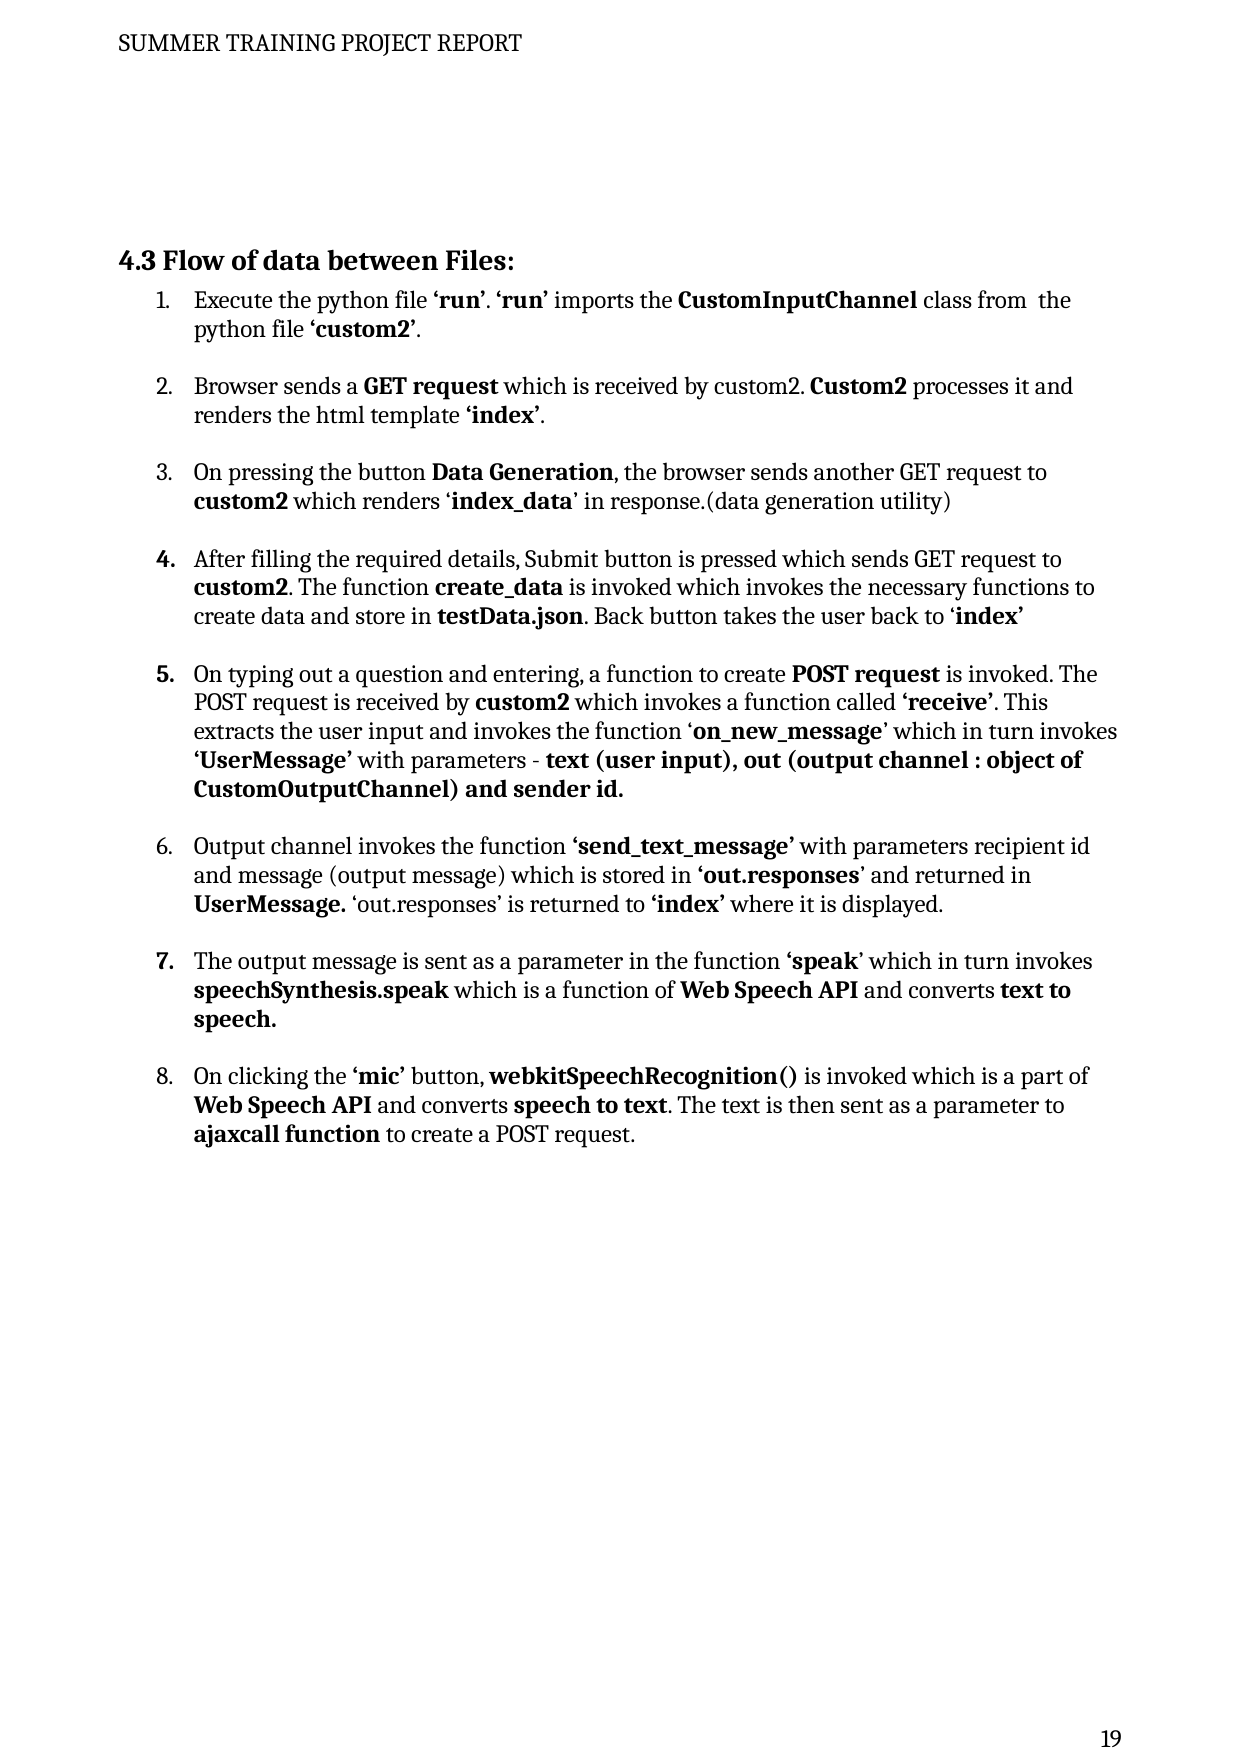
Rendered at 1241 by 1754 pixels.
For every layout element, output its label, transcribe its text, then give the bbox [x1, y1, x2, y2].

subtitle 4.3 Flow of data between Files: [118, 244, 1122, 277]
list Browser sends a GET request which is received by custom2. Custom2 processes it and renders the html template ‘index’. [156, 372, 1122, 429]
list On pressing the button Data Generation, the browser sends another GET request to custom2 which renders ‘index_data’ in response.(data generation utility) [156, 458, 1122, 516]
list Execute the python file ‘run’. ‘run’ imports the CustomInputChannel class from the python file ‘custom2’. [156, 286, 1122, 343]
list The output message is sent as a parameter in the function ‘speak’ which in turn invokes speechSynthesis.speak which is a function of Web Speech API and converts text to speech. [156, 947, 1122, 1033]
list Output channel invokes the function ‘send_text_message’ with parameters recipient id and message (output message) which is stored in ‘out.responses’ and returned in UserMessage. ‘out.responses’ is returned to ‘index’ where it is displayed. [156, 832, 1122, 918]
list After filling the required details, Submit button is pressed which sends GET request to custom2. The function create_data is invoked which invokes the necessary functions to create data and store in testData.json. Back button takes the user back to ‘index’ [156, 544, 1122, 631]
list On typing out a question and entering, a function to create POST request is invoked. The POST request is received by custom2 which invokes a function called ‘receive’. This extracts the user input and invokes the function ‘on_new_message’ which in turn invokes ‘UserMessage’ with parameters - text (user input), out (output channel : object of CustomOutputChannel) and sender id. [156, 659, 1122, 803]
list On clicking the ‘mic’ button, webkitSpeechRecognition() is invoked which is a part of Web Speech API and converts speech to text. The text is then sent as a parameter to ajaxcall function to create a POST request. [156, 1062, 1122, 1148]
